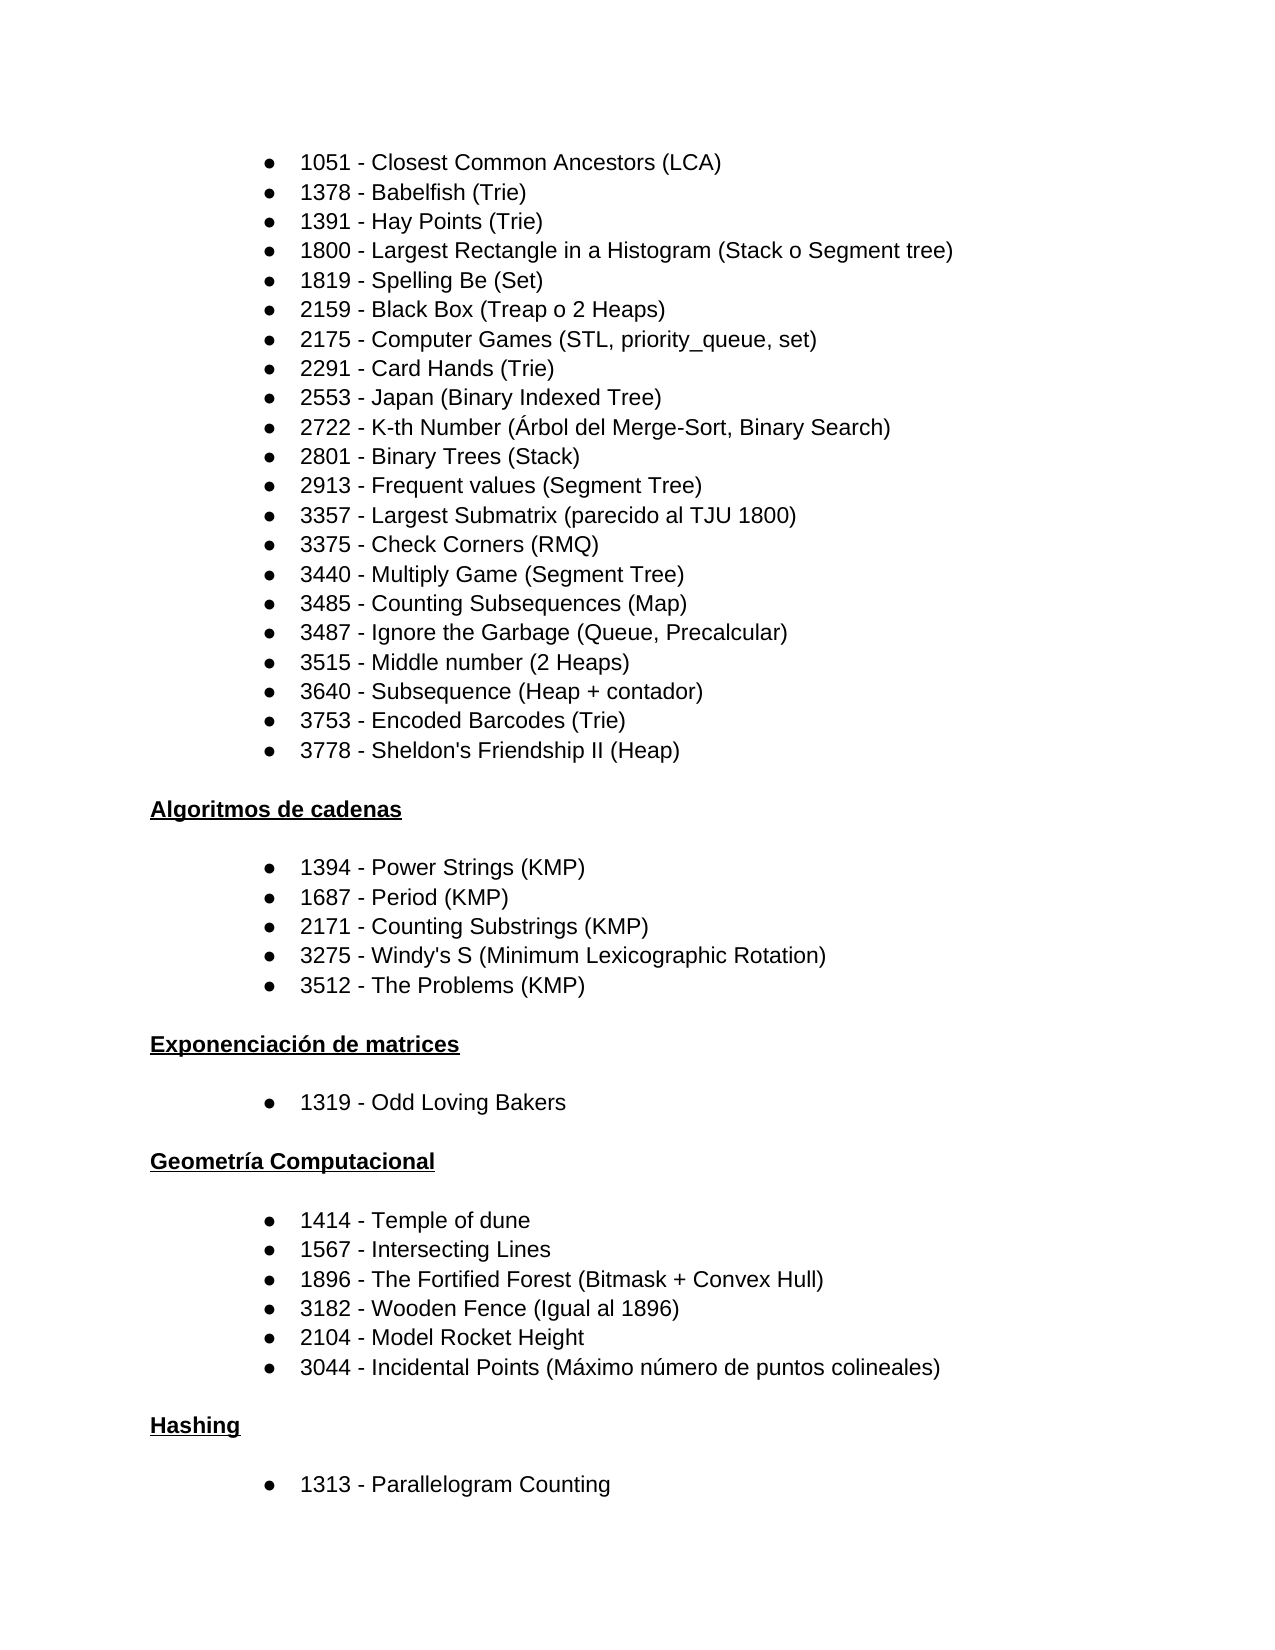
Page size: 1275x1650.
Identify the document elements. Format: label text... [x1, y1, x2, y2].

list 2801 - Binary Trees (Stack) [262, 444, 1134, 469]
text Hashing [150, 1413, 1134, 1439]
list 1414 - Temple of dune [262, 1207, 1134, 1233]
list 1896 - The Fortified Forest (Bitmask + Convex Hull) [262, 1266, 1134, 1292]
list 3778 - Sheldon's Friendship II (Heap) [262, 737, 1134, 763]
list 2175 - Computer Games (STL, priority_queue, set) [262, 326, 1134, 352]
list 3275 - Windy's S (Minimum Lexicographic Rotation) [262, 943, 1134, 969]
list 3485 - Counting Subsequences (Map) [262, 591, 1134, 616]
text Geometría Computacional [150, 1149, 1134, 1174]
text Algoritmos de cadenas [150, 796, 1134, 822]
list 3640 - Subsequence (Heap + contador) [262, 679, 1134, 704]
list 2722 - K-th Number (Árbol del Merge-Sort, Binary Search) [262, 414, 1134, 440]
list 2913 - Frequent values (Segment Tree) [262, 473, 1134, 499]
list 3044 - Incidental Points (Máximo número de puntos colineales) [262, 1354, 1134, 1380]
list 1687 - Period (KMP) [262, 884, 1134, 910]
list 1567 - Intersecting Lines [262, 1237, 1134, 1262]
list 2104 - Model Rocket Height [262, 1325, 1134, 1351]
list 2553 - Japan (Binary Indexed Tree) [262, 385, 1134, 411]
list 1319 - Odd Loving Bakers [262, 1090, 1134, 1116]
list 3357 - Largest Submatrix (parecido al TJU 1800) [262, 502, 1134, 528]
list 1313 - Parallelogram Counting [262, 1472, 1134, 1497]
list 3182 - Wooden Fence (Igual al 1896) [262, 1296, 1134, 1321]
list 2159 - Black Box (Treap o 2 Heaps) [262, 297, 1134, 322]
list 3375 - Check Corners (RMQ) [262, 532, 1134, 557]
list 1819 - Spelling Be (Set) [262, 267, 1134, 293]
list 1394 - Power Strings (KMP) [262, 855, 1134, 881]
list 3753 - Encoded Barcodes (Trie) [262, 708, 1134, 734]
list 3440 - Multiply Game (Segment Tree) [262, 561, 1134, 587]
list 3515 - Middle number (2 Heaps) [262, 649, 1134, 675]
list 1378 - Babelfish (Trie) [262, 179, 1134, 205]
list 2171 - Counting Substrings (KMP) [262, 914, 1134, 939]
list 3487 - Ignore the Garbage (Queue, Precalcular) [262, 620, 1134, 646]
text Exponenciación de matrices [150, 1031, 1134, 1057]
list 3512 - The Problems (KMP) [262, 972, 1134, 998]
list 2291 - Card Hands (Trie) [262, 356, 1134, 381]
list 1391 - Hay Points (Trie) [262, 209, 1134, 234]
list 1051 - Closest Common Ancestors (LCA) [262, 150, 1134, 176]
list 1800 - Largest Rectangle in a Histogram (Stack o Segment tree) [262, 238, 1134, 264]
